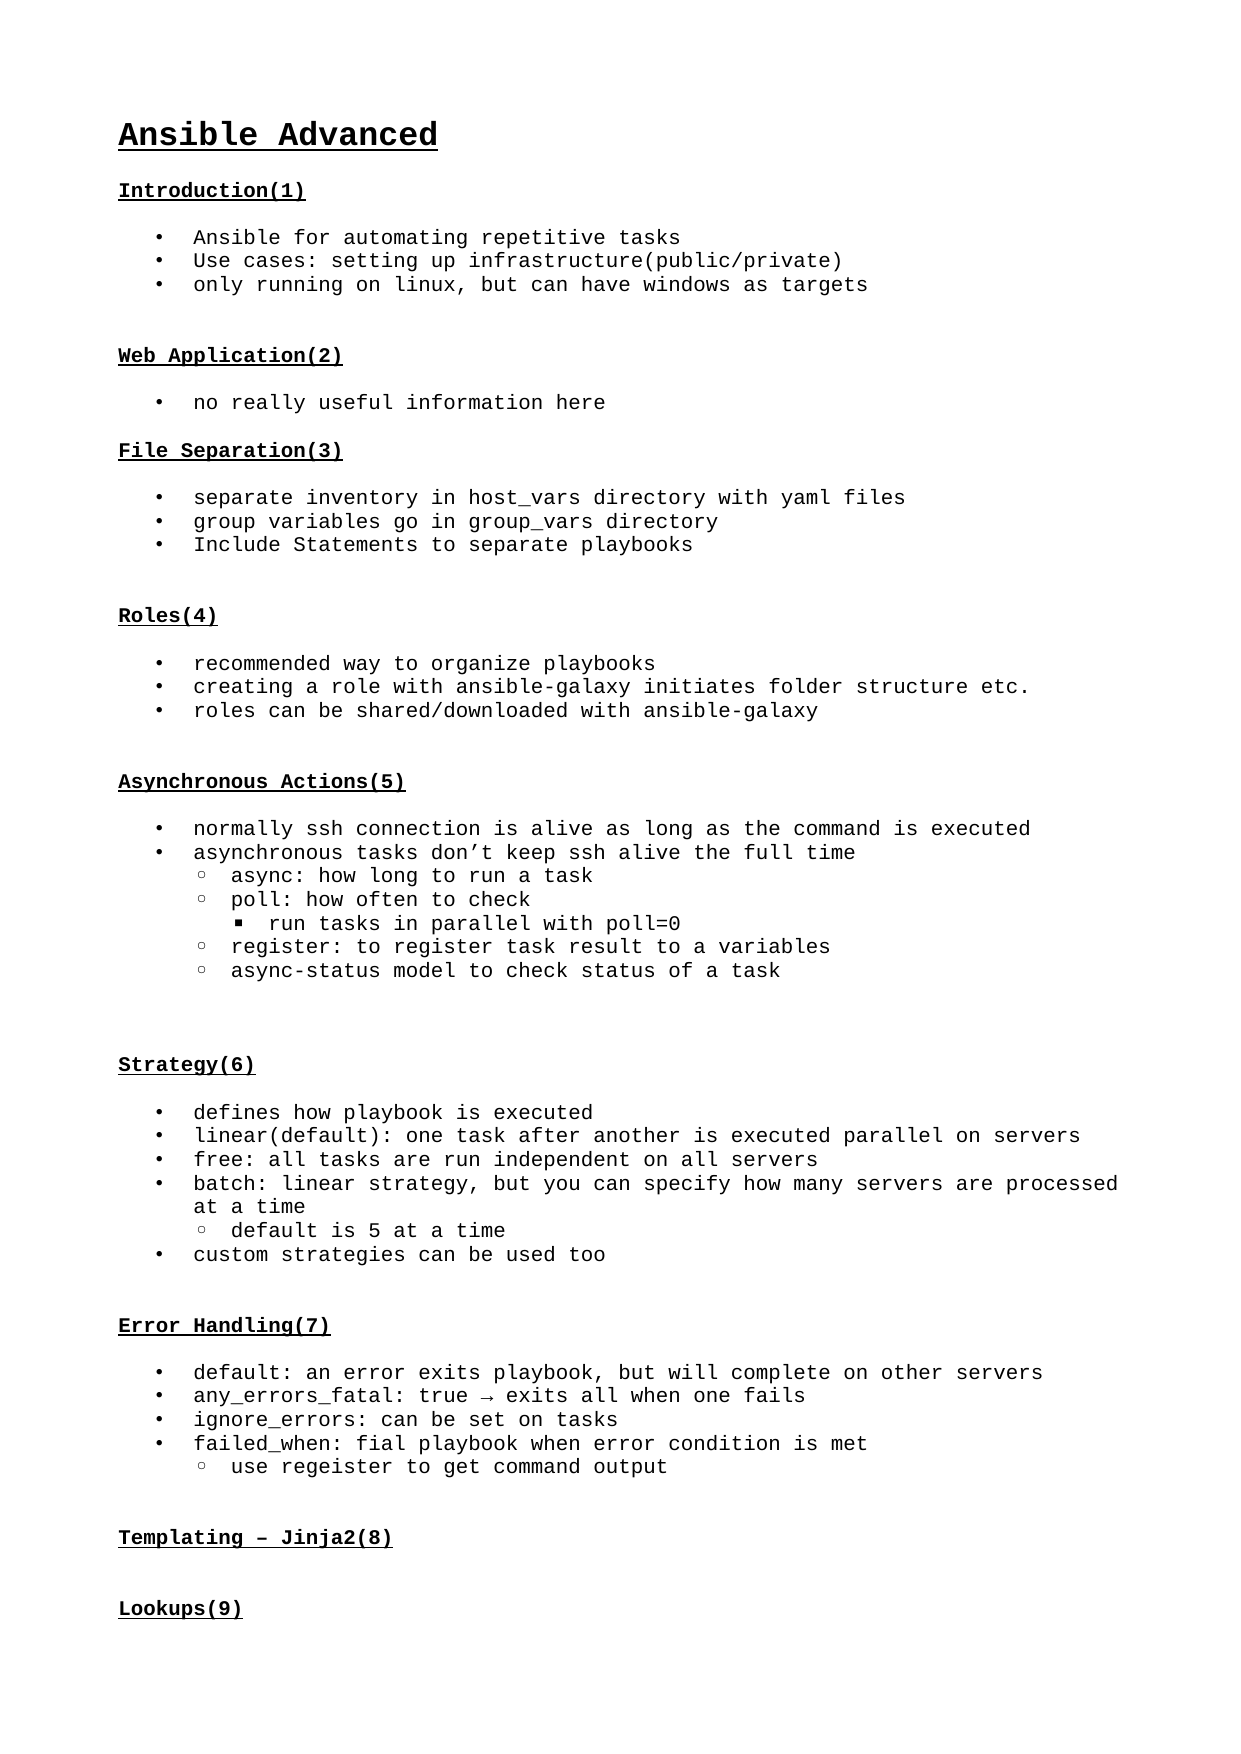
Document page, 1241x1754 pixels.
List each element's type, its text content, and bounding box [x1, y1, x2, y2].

text Introduction(1) [118, 179, 1122, 203]
list batch: linear strategy, but you can specify how many servers are processed at a time [156, 1173, 1122, 1220]
text Web Application(2) [118, 345, 1122, 369]
list Ansible for automating repetitive tasks [156, 227, 1122, 251]
list use regeister to get command output [193, 1456, 1122, 1480]
list free: all tasks are run independent on all servers [156, 1149, 1122, 1173]
list run tasks in parallel with poll=0 [231, 913, 1122, 936]
list asynchronous tasks don’t keep ssh alive the full time [156, 842, 1122, 865]
list register: to register task result to a variables [193, 936, 1122, 960]
list any_errors_fatal: true → exits all when one fails [156, 1386, 1122, 1409]
text Roles(4) [118, 605, 1122, 629]
list custom strategies can be used too [156, 1244, 1122, 1267]
list roles can be shared/downloaded with ansible-galaxy [156, 700, 1122, 723]
list linear(default): one task after another is executed parallel on servers [156, 1125, 1122, 1149]
list Include Statements to separate playbooks [156, 534, 1122, 558]
text Error Handling(7) [118, 1314, 1122, 1338]
list ignore_errors: can be set on tasks [156, 1409, 1122, 1433]
list separate inventory in host_vars directory with yaml files [156, 487, 1122, 511]
text Strategy(6) [118, 1054, 1122, 1078]
list defines how playbook is executed [156, 1102, 1122, 1125]
text Asynchronous Actions(5) [118, 771, 1122, 794]
list recommended way to organize playbooks [156, 652, 1122, 676]
list default: an error exits playbook, but will complete on other servers [156, 1362, 1122, 1386]
list failed_when: fial playbook when error condition is met [156, 1433, 1122, 1456]
text Ansible Advanced [118, 118, 1122, 156]
text Lookups(9) [118, 1598, 1122, 1622]
text File Separation(3) [118, 440, 1122, 463]
text Templating – Jinja2(8) [118, 1527, 1122, 1551]
list async-status model to check status of a task [193, 960, 1122, 983]
list Use cases: setting up infrastructure(public/private) [156, 251, 1122, 274]
list no really useful information here [156, 392, 1122, 416]
list normally ssh connection is alive as long as the command is executed [156, 818, 1122, 842]
list group variables go in group_vars directory [156, 511, 1122, 534]
list default is 5 at a time [193, 1220, 1122, 1244]
list creating a role with ansible-galaxy initiates folder structure etc. [156, 676, 1122, 700]
list async: how long to run a task [193, 865, 1122, 889]
list only running on linux, but can have windows as targets [156, 274, 1122, 298]
list poll: how often to check [193, 889, 1122, 913]
